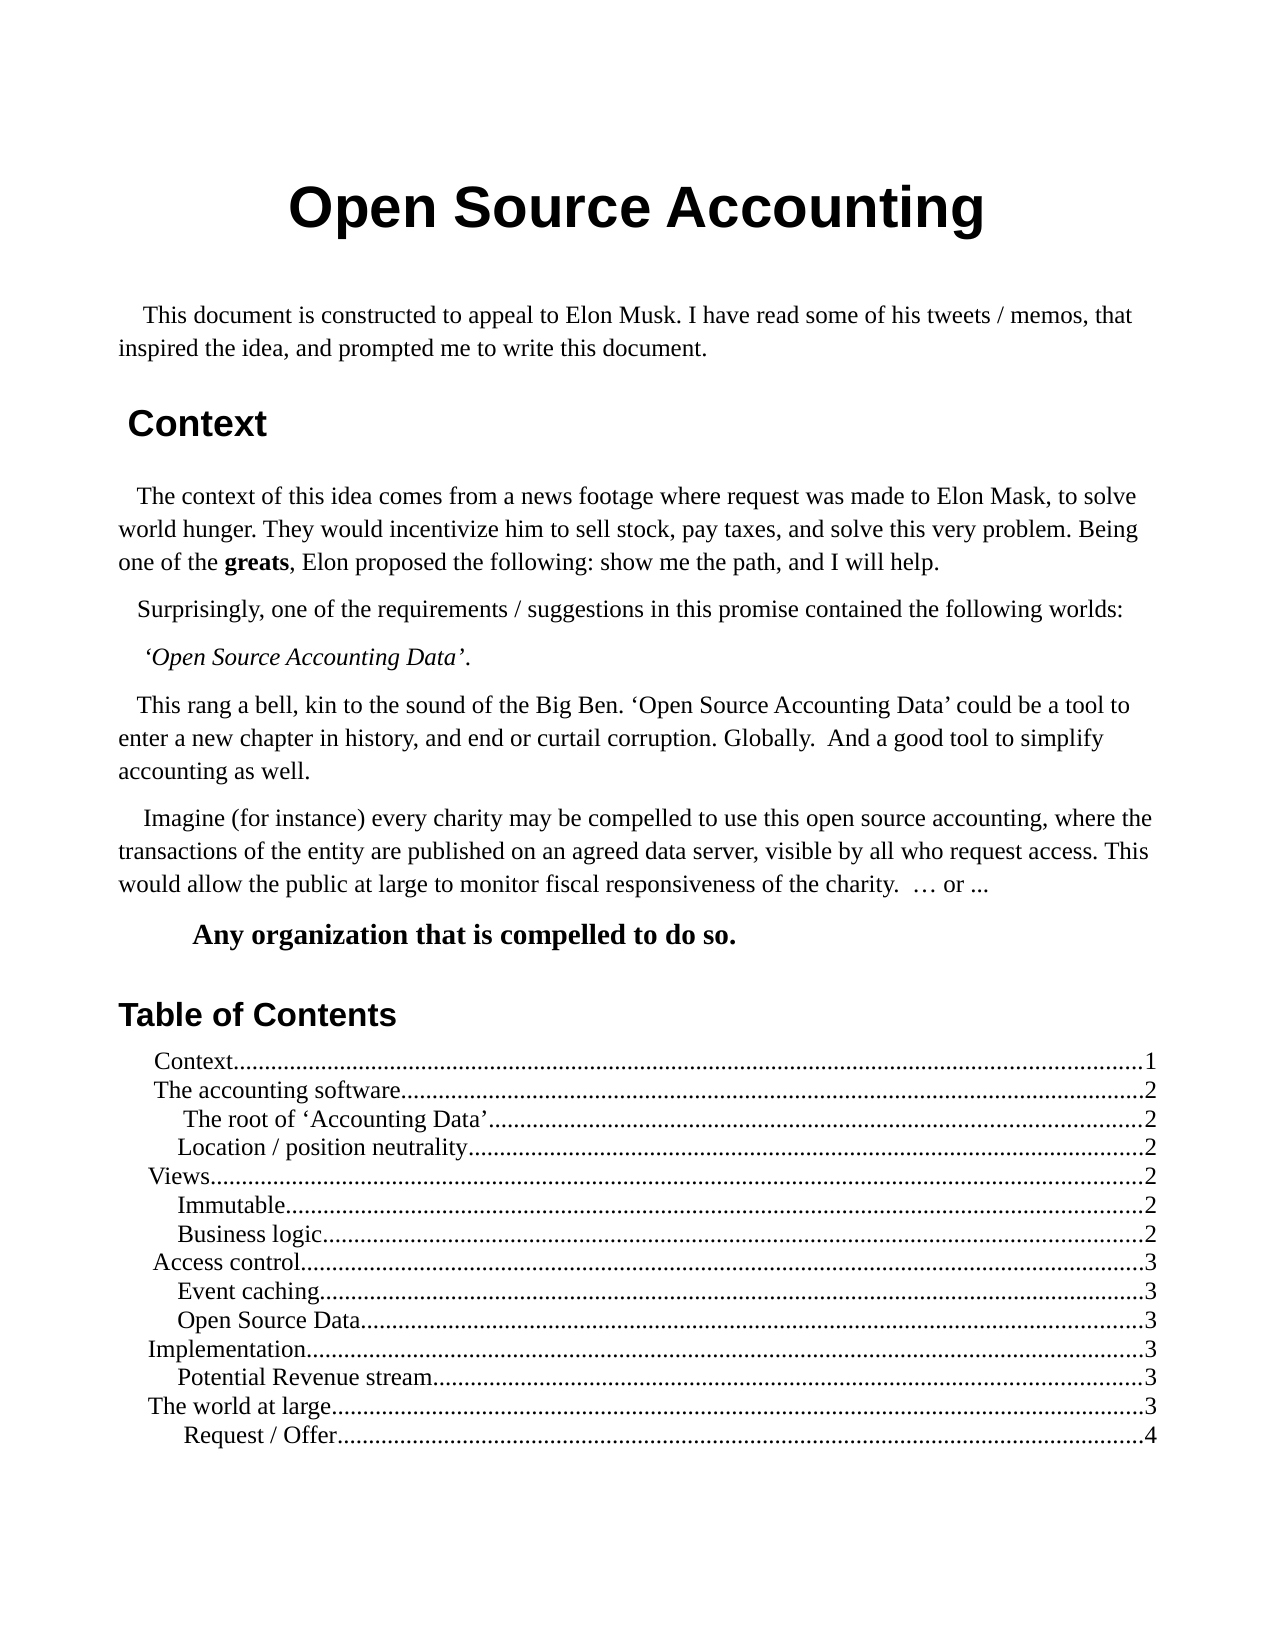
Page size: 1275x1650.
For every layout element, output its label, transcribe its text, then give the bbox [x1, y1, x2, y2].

text This rang a bell, kin to the sound of the Big Ben. ‘Open Source Accounting Data’ could be a tool to enter a new chapter in history, and end or curtail corruption. Globally. And a good tool to simplify accounting as well. [118, 690, 1157, 784]
text The context of this idea comes from a news footage where request was made to Elon Mask, to solve world hunger. They would incentivize him to sell stock, pay taxes, and solve this very problem. Being one of the greats, Elon proposed the following: show me the path, and I will help. [118, 481, 1157, 576]
text The root of ‘Accounting Data’ 2 [177, 1104, 1157, 1132]
text Views 2 [148, 1161, 1157, 1190]
text Imagine (for instance) every charity may be compelled to use this open source accounting, where the transactions of the entity are published on an agreed data server, visible by all who request access. This would allow the public at large to monitor fiscal responsiveness of the charity. … or ... [118, 803, 1157, 898]
text Surprisingly, one of the requirements / suggestions in this promise contained the following worlds: [118, 594, 1157, 623]
text The world at large 3 [148, 1391, 1157, 1420]
text Request / Offer 4 [177, 1420, 1157, 1449]
text This document is constructed to appeal to Elon Musk. I have read some of his tweets / memos, that inspired the idea, and prompted me to write this document. [118, 300, 1157, 362]
text Immutable 2 [177, 1190, 1157, 1219]
text Access control 3 [148, 1247, 1157, 1276]
title Open Source Accounting [118, 173, 1157, 240]
text Context 1 [148, 1046, 1157, 1075]
text Event caching 3 [177, 1276, 1157, 1305]
text Any organization that is compelled to do so. [118, 917, 1157, 951]
subtitle Table of Contents [118, 995, 1157, 1034]
text Potential Revenue stream 3 [177, 1362, 1157, 1391]
text Business logic 2 [177, 1219, 1157, 1247]
subtitle Context [118, 401, 1157, 444]
text ‘Open Source Accounting Data’. [118, 642, 1157, 671]
text The accounting software. 2 [148, 1075, 1157, 1104]
text Implementation 3 [148, 1334, 1157, 1362]
text Location / position neutrality 2 [177, 1132, 1157, 1161]
text Open Source Data 3 [177, 1305, 1157, 1334]
